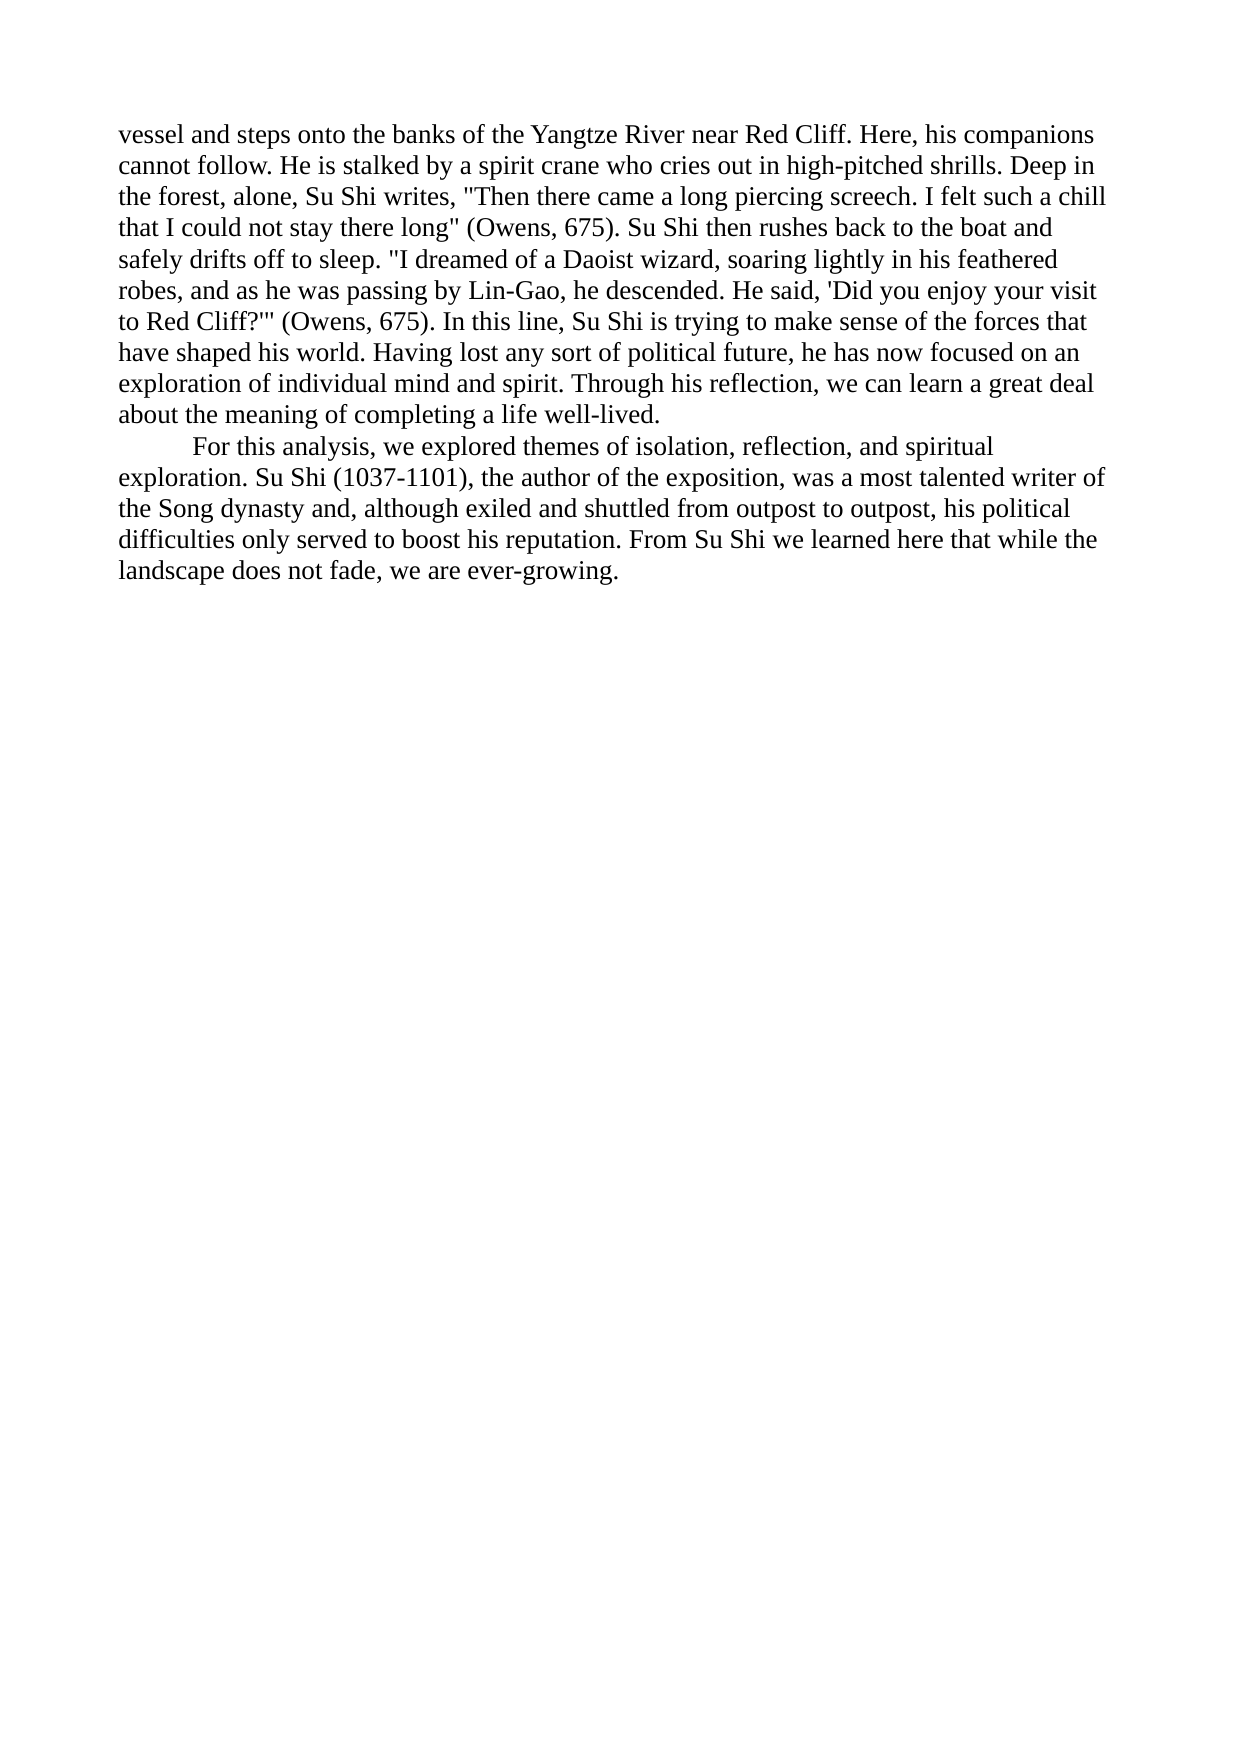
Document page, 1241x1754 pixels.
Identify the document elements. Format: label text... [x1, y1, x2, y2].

text For this analysis, we explored themes of isolation, reflection, and spiritual exploration. Su Shi (1037-1101), the author of the exposition, was a most talented writer of the Song dynasty and, although exiled and shuttled from outpost to outpost, his political difficulties only served to boost his reputation. From Su Shi we learned here that while the landscape does not fade, we are ever-growing. [118, 429, 1122, 585]
text vessel and steps onto the banks of the Yangtze River near Red Cliff. Here, his companions cannot follow. He is stalked by a spirit crane who cries out in high-pitched shrills. Deep in the forest, alone, Su Shi writes, "Then there came a long piercing screech. I felt such a chill that I could not stay there long" (Owens, 675). Su Shi then rushes back to the boat and safely drifts off to sleep. "I dreamed of a Daoist wizard, soaring lightly in his feathered robes, and as he was passing by Lin-Gao, he descended. He said, 'Did you enjoy your visit to Red Cliff?'" (Owens, 675). In this line, Su Shi is trying to make sense of the forces that have shaped his world. Having lost any sort of political future, he has now focused on an exploration of individual mind and spirit. Through his reflection, we can learn a great deal about the meaning of completing a life well-lived. [118, 118, 1122, 429]
